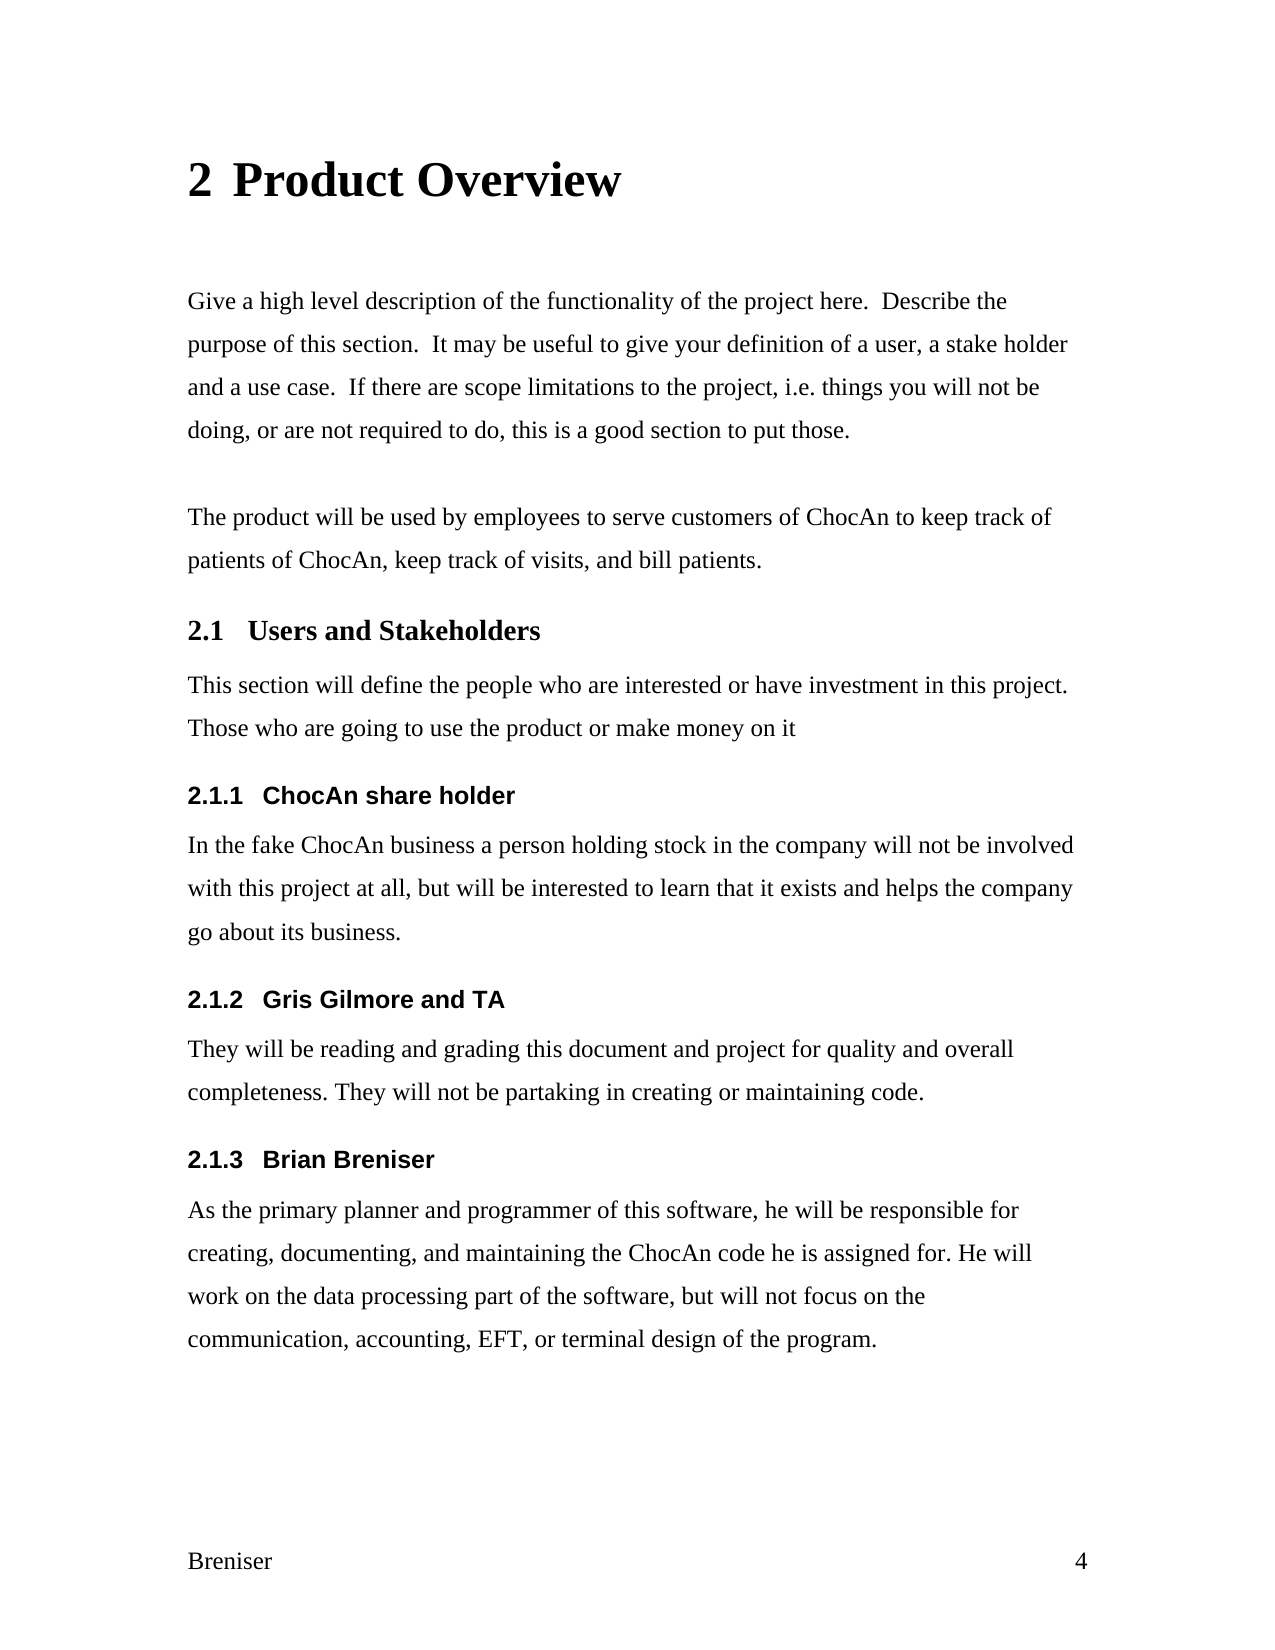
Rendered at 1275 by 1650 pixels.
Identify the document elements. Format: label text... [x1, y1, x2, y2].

subtitle ChocAn share holder [187, 781, 1087, 810]
text This section will define the people who are interested or have investment in this project. Those who are going to use the product or make money on it [187, 670, 1087, 742]
subtitle Users and Stakeholders [187, 613, 1087, 647]
subtitle Gris Gilmore and TA [187, 985, 1087, 1013]
text In the fake ChocAn business a person holding stock in the company will not be involved with this project at all, but will be interested to learn that it exists and helps the company go about its business. [187, 830, 1087, 945]
text The product will be used by employees to serve customers of ChocAn to keep track of patients of ChocAn, keep track of visits, and bill patients. [187, 502, 1087, 574]
subtitle Product Overview [187, 150, 1087, 207]
subtitle Brian Breniser [187, 1145, 1087, 1174]
text Give a high level description of the functionality of the project here. Describe the purpose of this section. It may be useful to give your definition of a user, a stake holder and a use case. If there are scope limitations to the project, i.e. things you will not be doing, or are not required to do, this is a good section to put those. [187, 286, 1087, 444]
text As the primary planner and programmer of this software, he will be responsible for creating, documenting, and maintaining the ChocAn code he is assigned for. He will work on the data processing part of the software, but will not focus on the communication, accounting, EFT, or terminal design of the program. [187, 1195, 1087, 1353]
text They will be reading and grading this document and project for quality and overall completeness. They will not be partaking in creating or maintaining code. [187, 1034, 1087, 1106]
